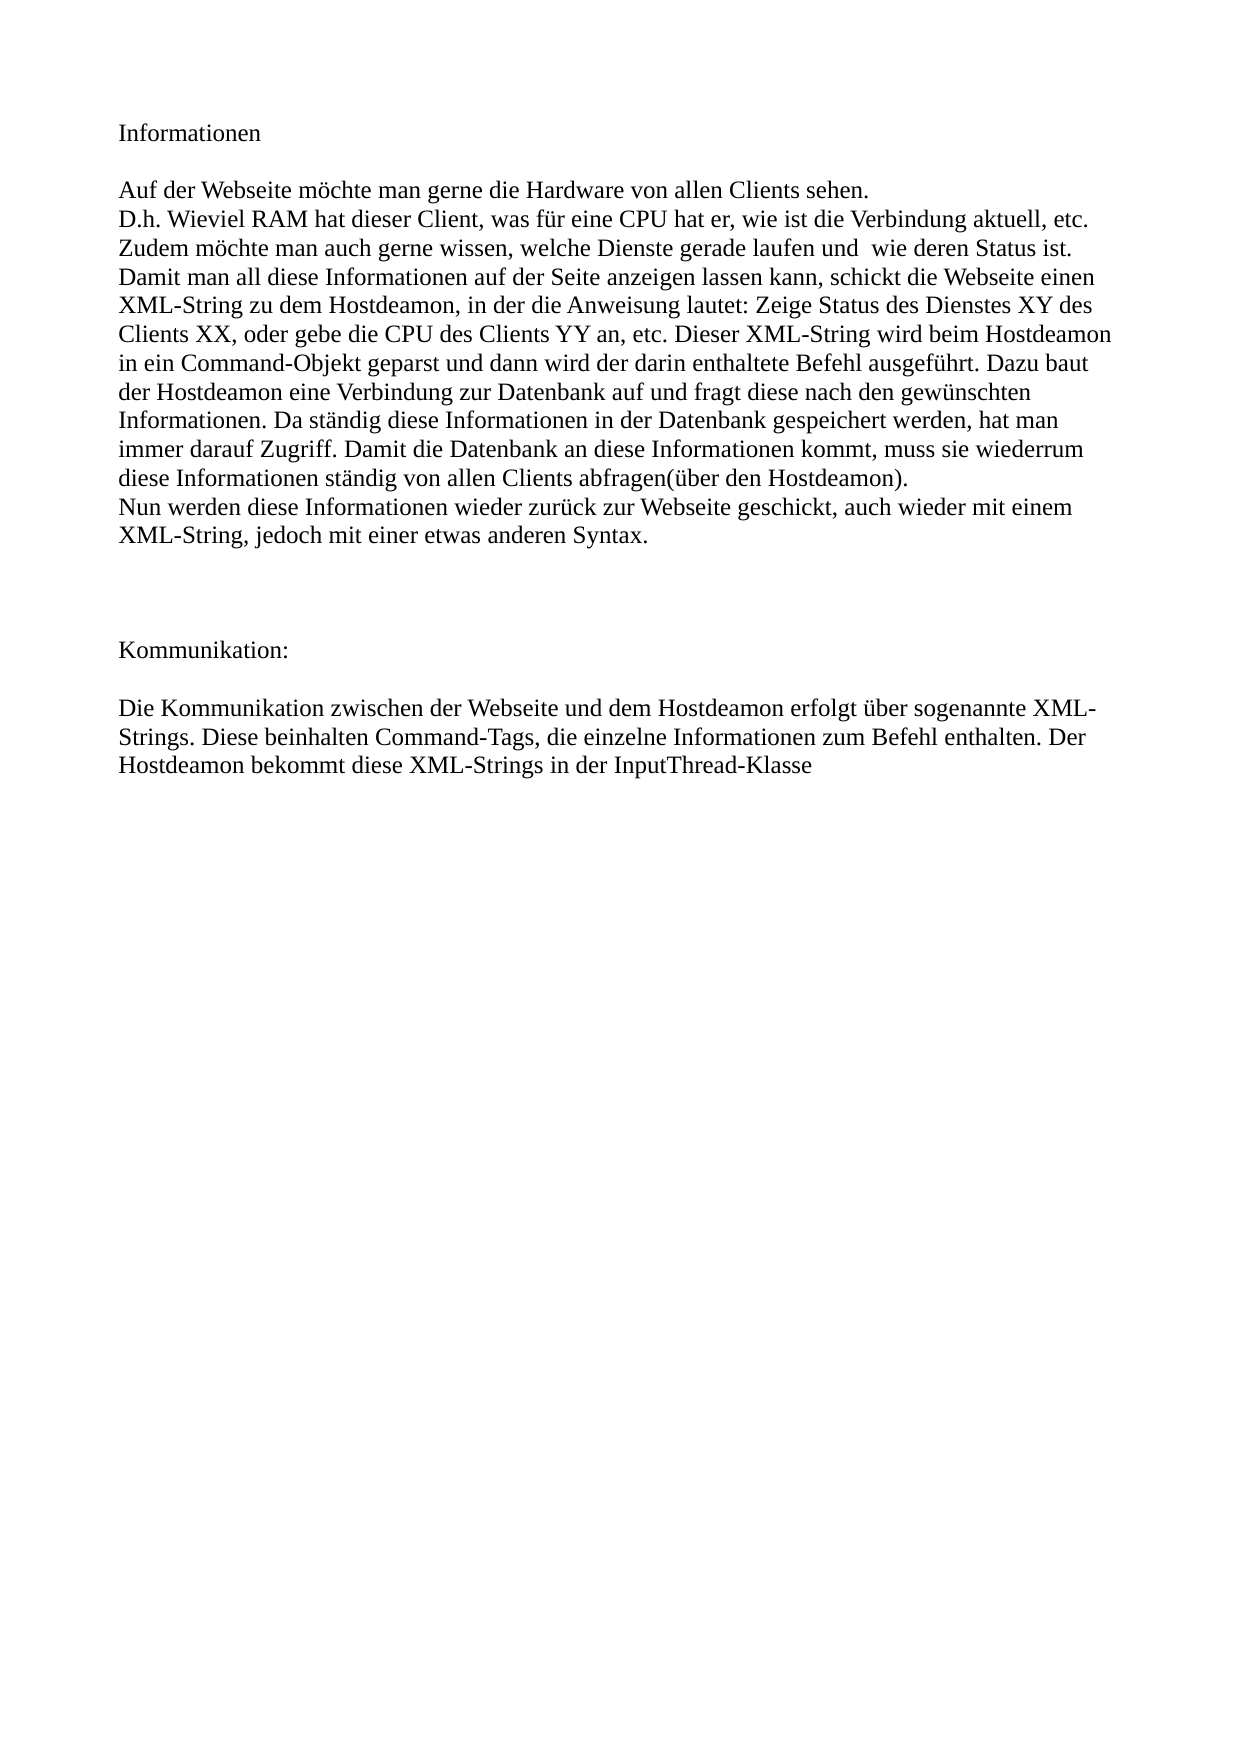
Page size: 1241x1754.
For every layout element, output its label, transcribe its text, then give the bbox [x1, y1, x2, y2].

text Nun werden diese Informationen wieder zurück zur Webseite geschickt, auch wieder mit einem XML-String, jedoch mit einer etwas anderen Syntax. [118, 492, 1122, 549]
text XML-String zu dem Hostdeamon, in der die Anweisung lautet: Zeige Status des Dienstes XY des Clients XX, oder gebe die CPU des Clients YY an, etc. Dieser XML-String wird beim Hostdeamon in ein Command-Objekt geparst und dann wird der darin enthaltete Befehl ausgeführt. Dazu baut der Hostdeamon eine Verbindung zur Datenbank auf und fragt diese nach den gewünschten Informationen. Da ständig diese Informationen in der Datenbank gespeichert werden, hat man immer darauf Zugriff. Damit die Datenbank an diese Informationen kommt, muss sie wiederrum diese Informationen ständig von allen Clients abfragen(über den Hostdeamon). [118, 291, 1122, 492]
text Zudem möchte man auch gerne wissen, welche Dienste gerade laufen und wie deren Status ist. [118, 233, 1122, 262]
text Kommunikation: [118, 636, 1122, 664]
text D.h. Wieviel RAM hat dieser Client, was für eine CPU hat er, wie ist die Verbindung aktuell, etc. [118, 204, 1122, 233]
text Die Kommunikation zwischen der Webseite und dem Hostdeamon erfolgt über sogenannte XML-Strings. Diese beinhalten Command-Tags, die einzelne Informationen zum Befehl enthalten. Der Hostdeamon bekommt diese XML-Strings in der InputThread-Klasse [118, 693, 1122, 779]
text Auf der Webseite möchte man gerne die Hardware von allen Clients sehen. [118, 176, 1122, 204]
text Informationen [118, 118, 1122, 147]
text Damit man all diese Informationen auf der Seite anzeigen lassen kann, schickt die Webseite einen [118, 262, 1122, 291]
